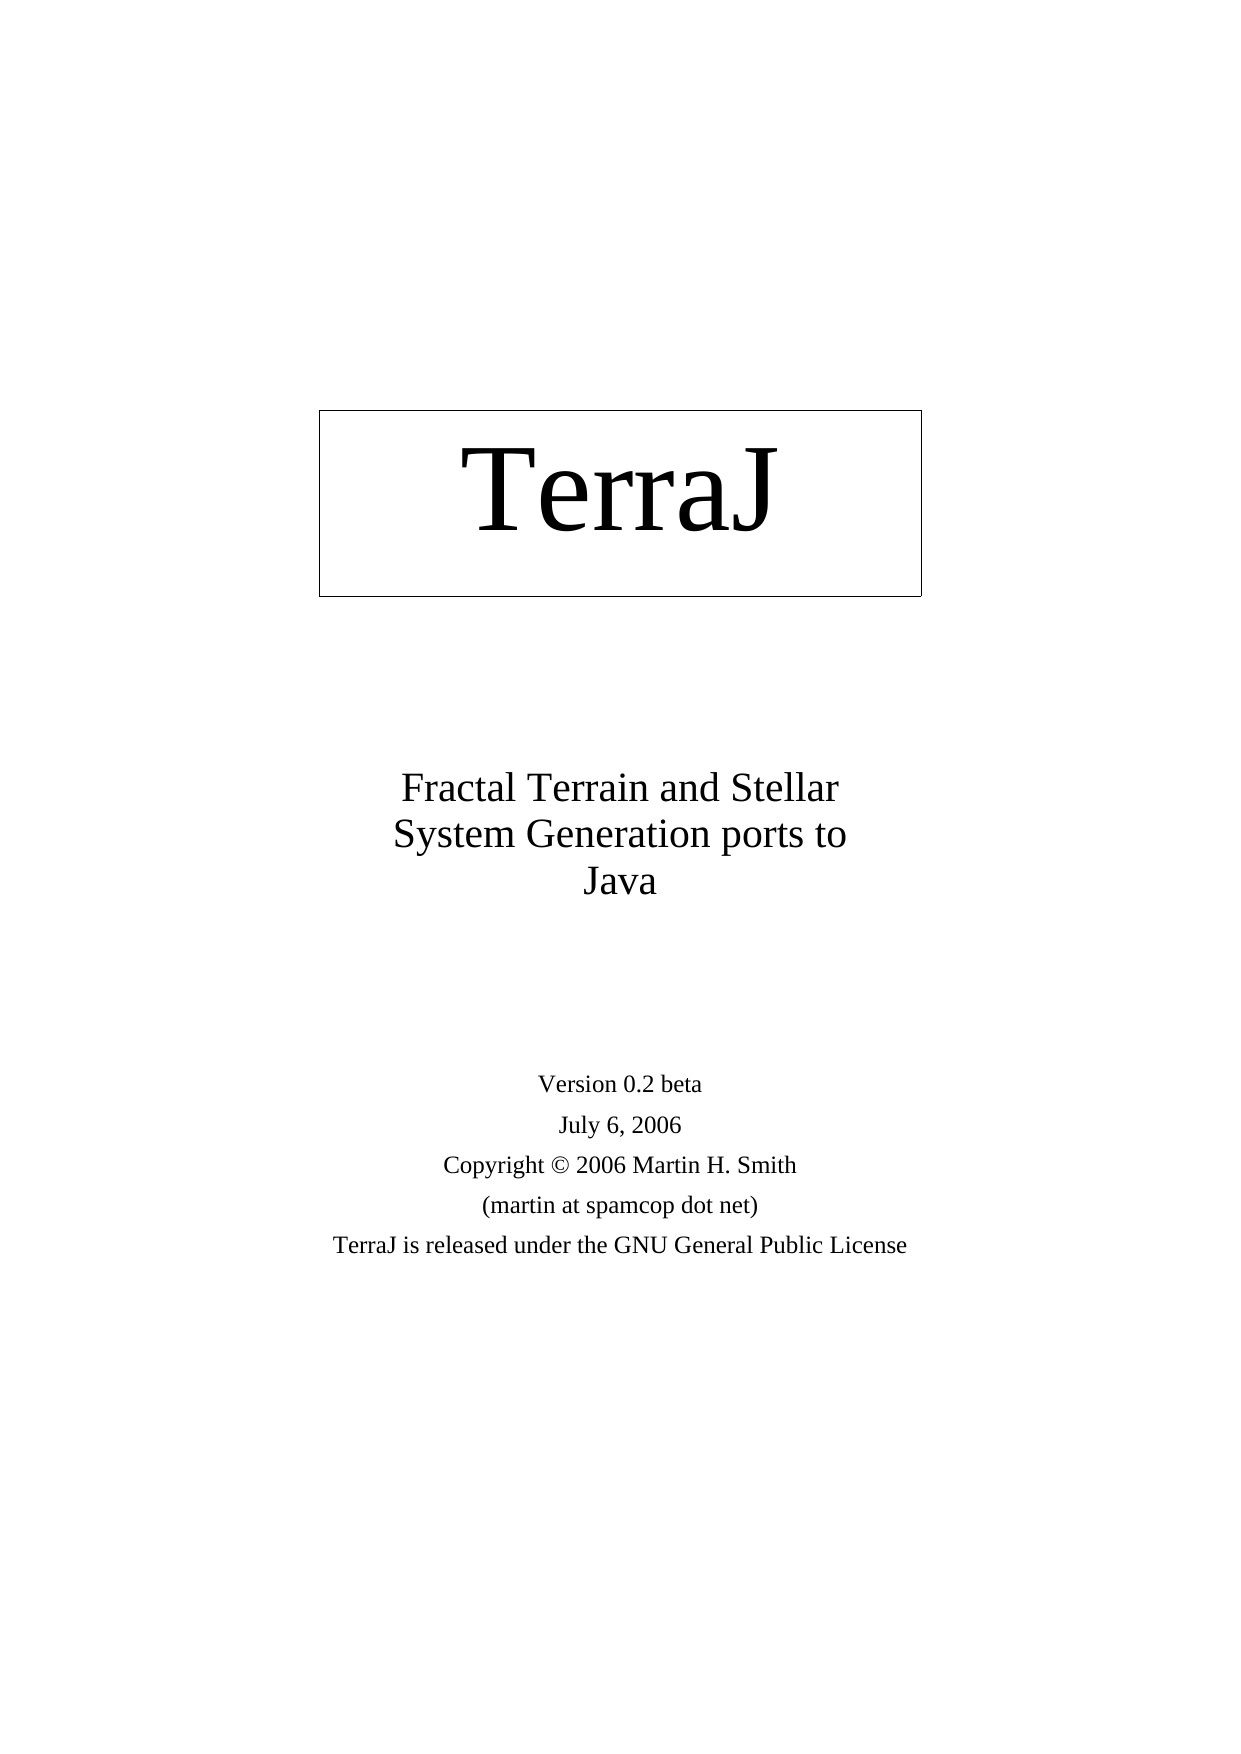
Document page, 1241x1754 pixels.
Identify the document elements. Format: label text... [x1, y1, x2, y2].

text (martin at spamcop dot net) [297, 1191, 943, 1219]
subtitle Fractal Terrain and Stellar System Generation ports to Java [352, 764, 888, 903]
title TerraJ [328, 419, 912, 557]
text Version 0.2 beta [297, 1071, 943, 1098]
text Copyright © 2006 Martin H. Smith [297, 1151, 943, 1179]
text July 6, 2006 [297, 1111, 943, 1138]
text TerraJ is released under the GNU General Public License [297, 1231, 943, 1259]
